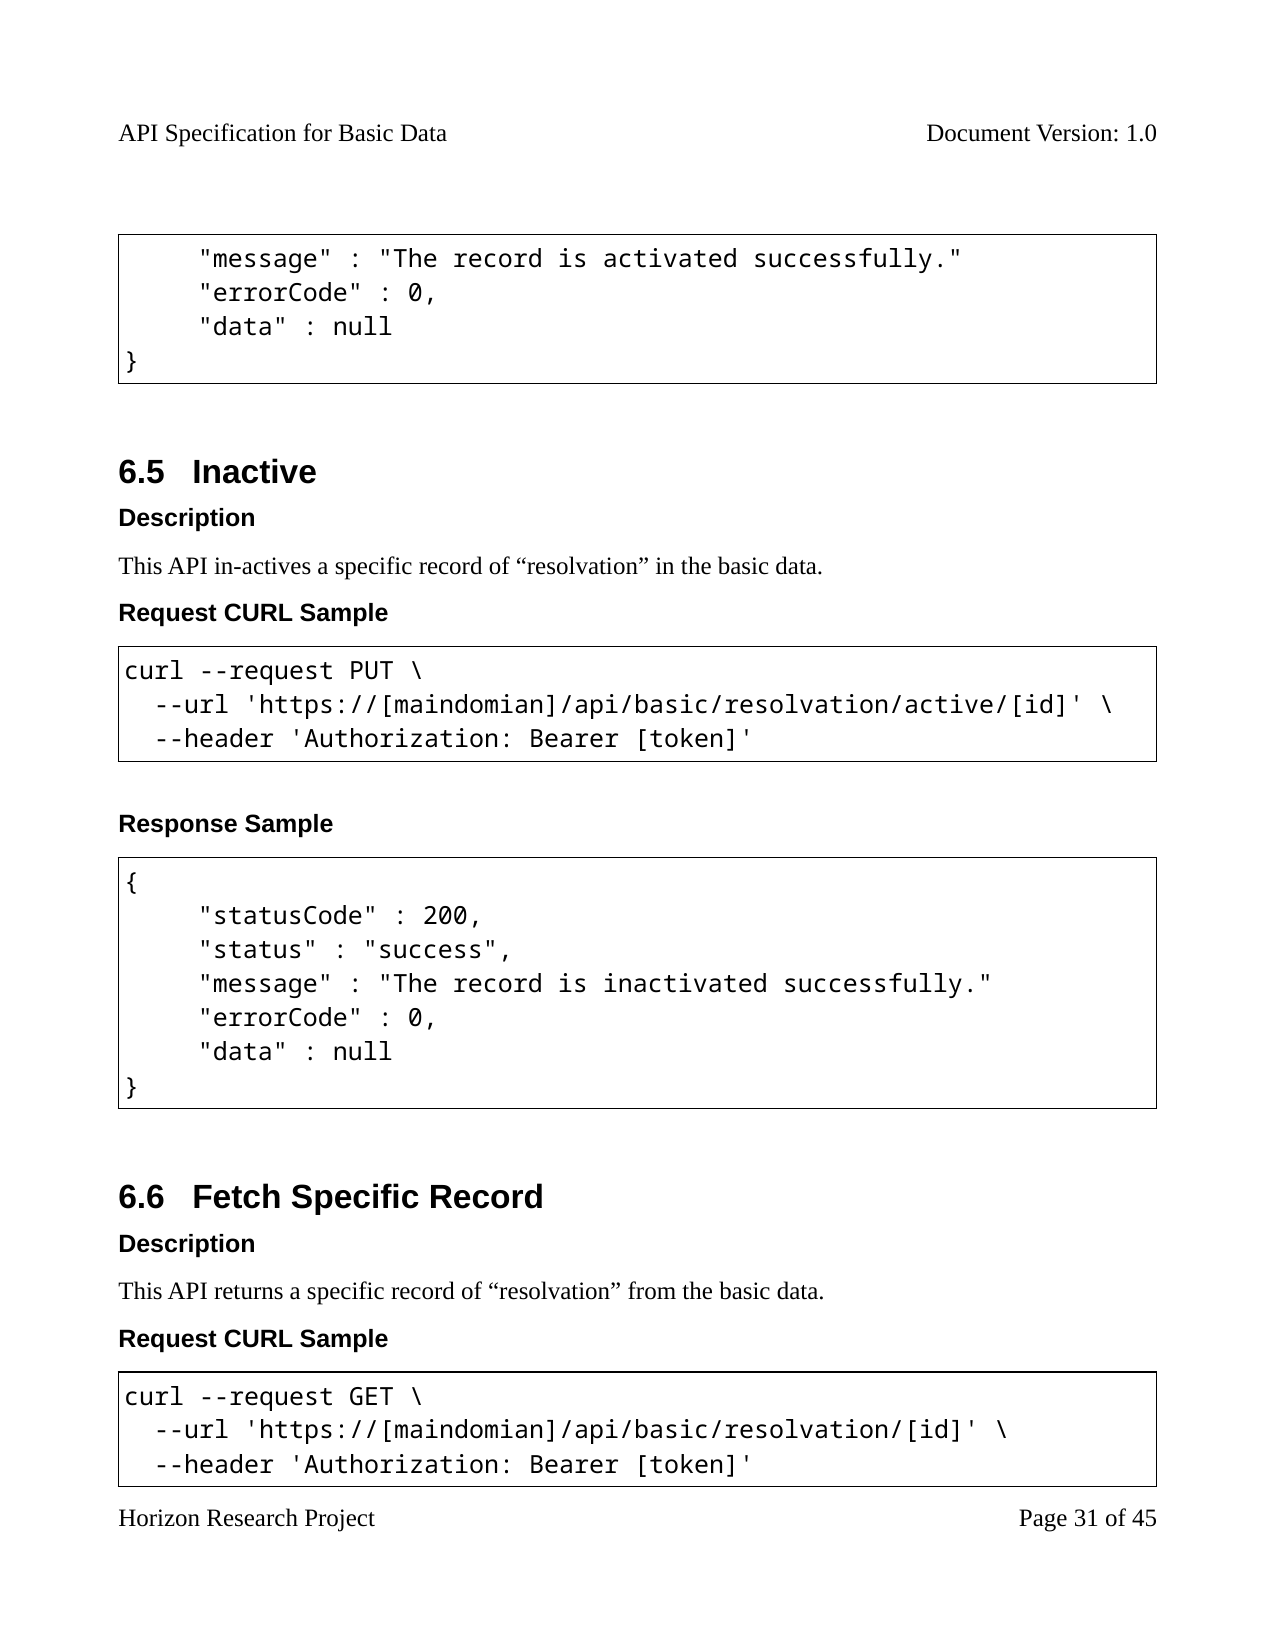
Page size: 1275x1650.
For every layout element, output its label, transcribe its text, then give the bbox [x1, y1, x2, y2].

subtitle Inactive [118, 452, 1157, 491]
table_header curl --request PUT \ --url 'https://[maindomian]/api/basic/resolvation/active/[id]' \ --header 'Authorization: Bearer [token]' [119, 647, 1156, 761]
table_header { "statusCode" : 200, "status" : "success", "message" : "The record is inactivated successfully." "errorCode" : 0, "data" : null } [119, 858, 1156, 1108]
text Description [118, 1228, 1157, 1257]
text This API in-actives a specific record of “resolvation” in the basic data. [118, 551, 1157, 579]
text Response Sample [118, 809, 1157, 838]
table_header curl --request GET \ --url 'https://[maindomian]/api/basic/resolvation/[id]' \ --header 'Authorization: Bearer [token]' [119, 1373, 1156, 1486]
text Description [118, 503, 1157, 532]
text Request CURL Sample [118, 598, 1157, 627]
text Request CURL Sample [118, 1324, 1157, 1352]
text This API returns a specific record of “resolvation” from the basic data. [118, 1276, 1157, 1305]
table_header "message" : "The record is activated successfully." "errorCode" : 0, "data" : null } [119, 235, 1156, 383]
subtitle Fetch Specific Record [118, 1177, 1157, 1216]
